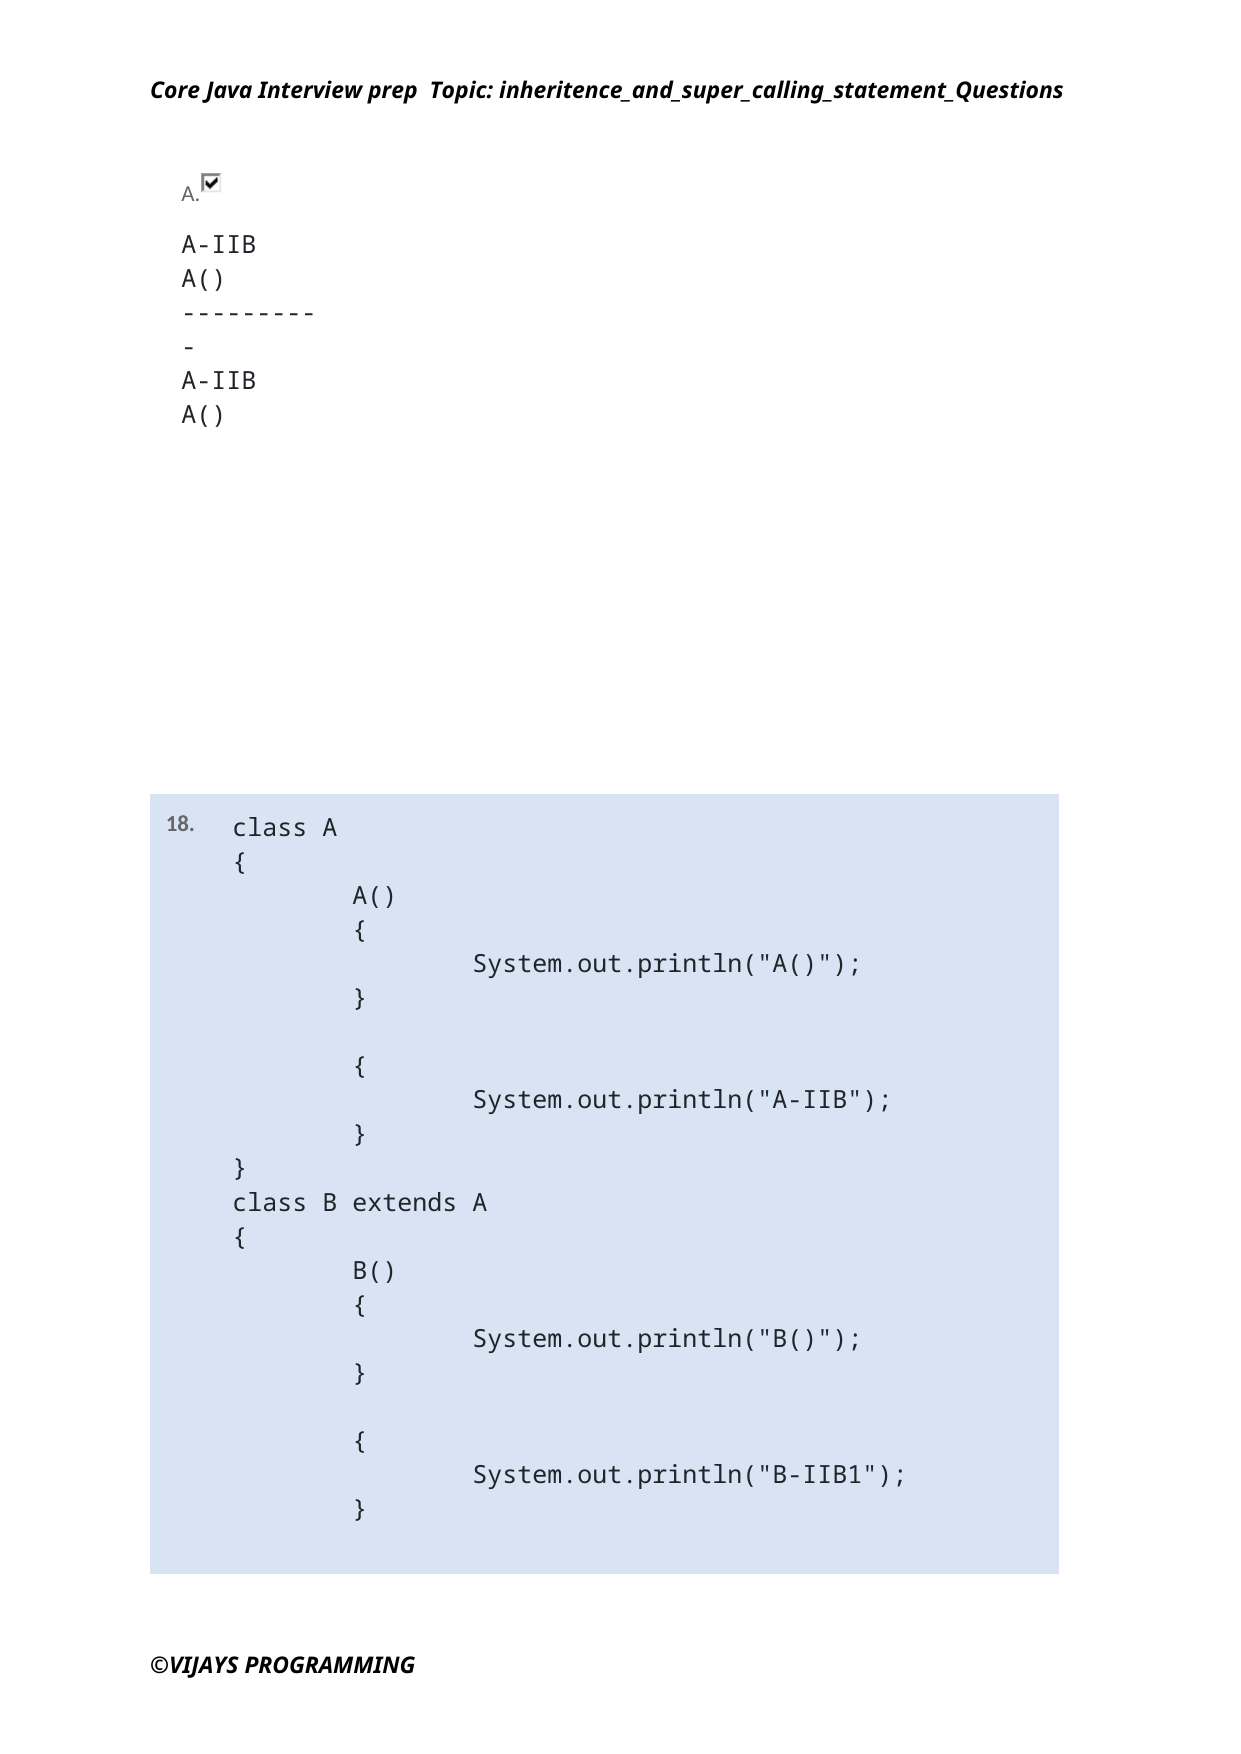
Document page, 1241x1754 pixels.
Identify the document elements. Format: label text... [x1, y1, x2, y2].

table_header [181, 533, 319, 567]
table_cell [1059, 794, 1090, 1574]
table_cell class A { A() { System.out.println("A()"); } { System.out.println("A-IIB"); } } class B extends A { B() { System.out.println("B()"); } { System.out.println("B-IIB1"); } [216, 794, 1059, 1574]
table_header [181, 601, 374, 635]
table_cell 18. [150, 794, 216, 1574]
table_cell [150, 150, 1090, 794]
table_header A. A-IIB A() ---------- A-IIB A() [181, 166, 319, 533]
table_header [181, 567, 429, 601]
